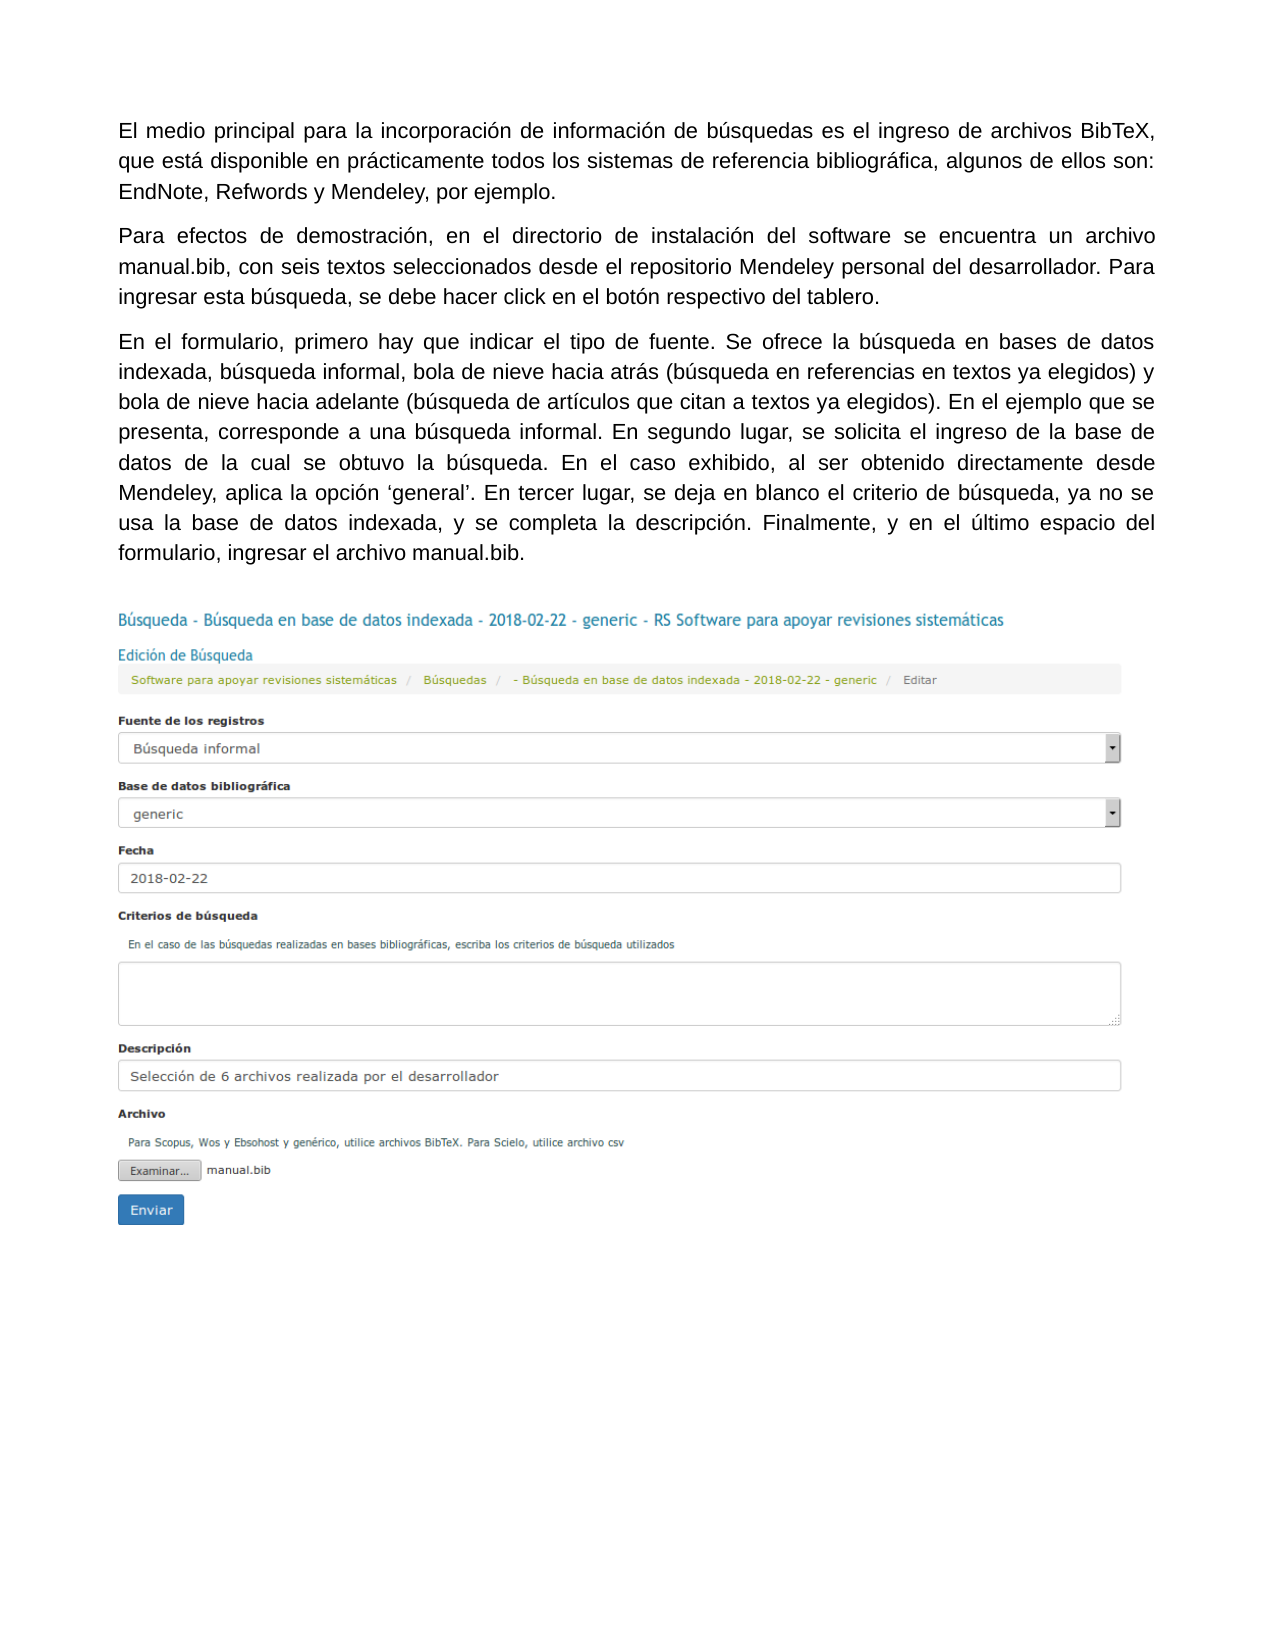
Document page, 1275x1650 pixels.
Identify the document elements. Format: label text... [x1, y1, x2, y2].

text Para efectos de demostración, en el directorio de instalación del software se encuentra un archivo manual.bib, con seis textos seleccionados desde el repositorio Mendeley personal del desarrollador. Para ingresar esta búsqueda, se debe hacer click en el botón respectivo del tablero. [118, 223, 1157, 309]
text En el formulario, primero hay que indicar el tipo de fuente. Se ofrece la búsqueda en bases de datos indexada, búsqueda informal, bola de nieve hacia atrás (búsqueda en referencias en textos ya elegidos) y bola de nieve hacia adelante (búsqueda de artículos que citan a textos ya elegidos). En el ejemplo que se presenta, corresponde a una búsqueda informal. En segundo lugar, se solicita el ingreso de la base de datos de la cual se obtuvo la búsqueda. En el caso exhibido, al ser obtenido directamente desde Mendeley, aplica la opción ‘general’. En tercer lugar, se deja en blanco el criterio de búsqueda, ya no se usa la base de datos indexada, y se completa la descripción. Finalmente, y en el último espacio del formulario, ingresar el archivo manual.bib. [118, 328, 1157, 565]
text El medio principal para la incorporación de información de búsquedas es el ingreso de archivos BibTeX, que está disponible en prácticamente todos los sistemas de referencia bibliográfica, algunos de ellos son: EndNote, Refwords y Mendeley, por ejemplo. [118, 118, 1157, 204]
picture [118, 584, 1157, 1225]
